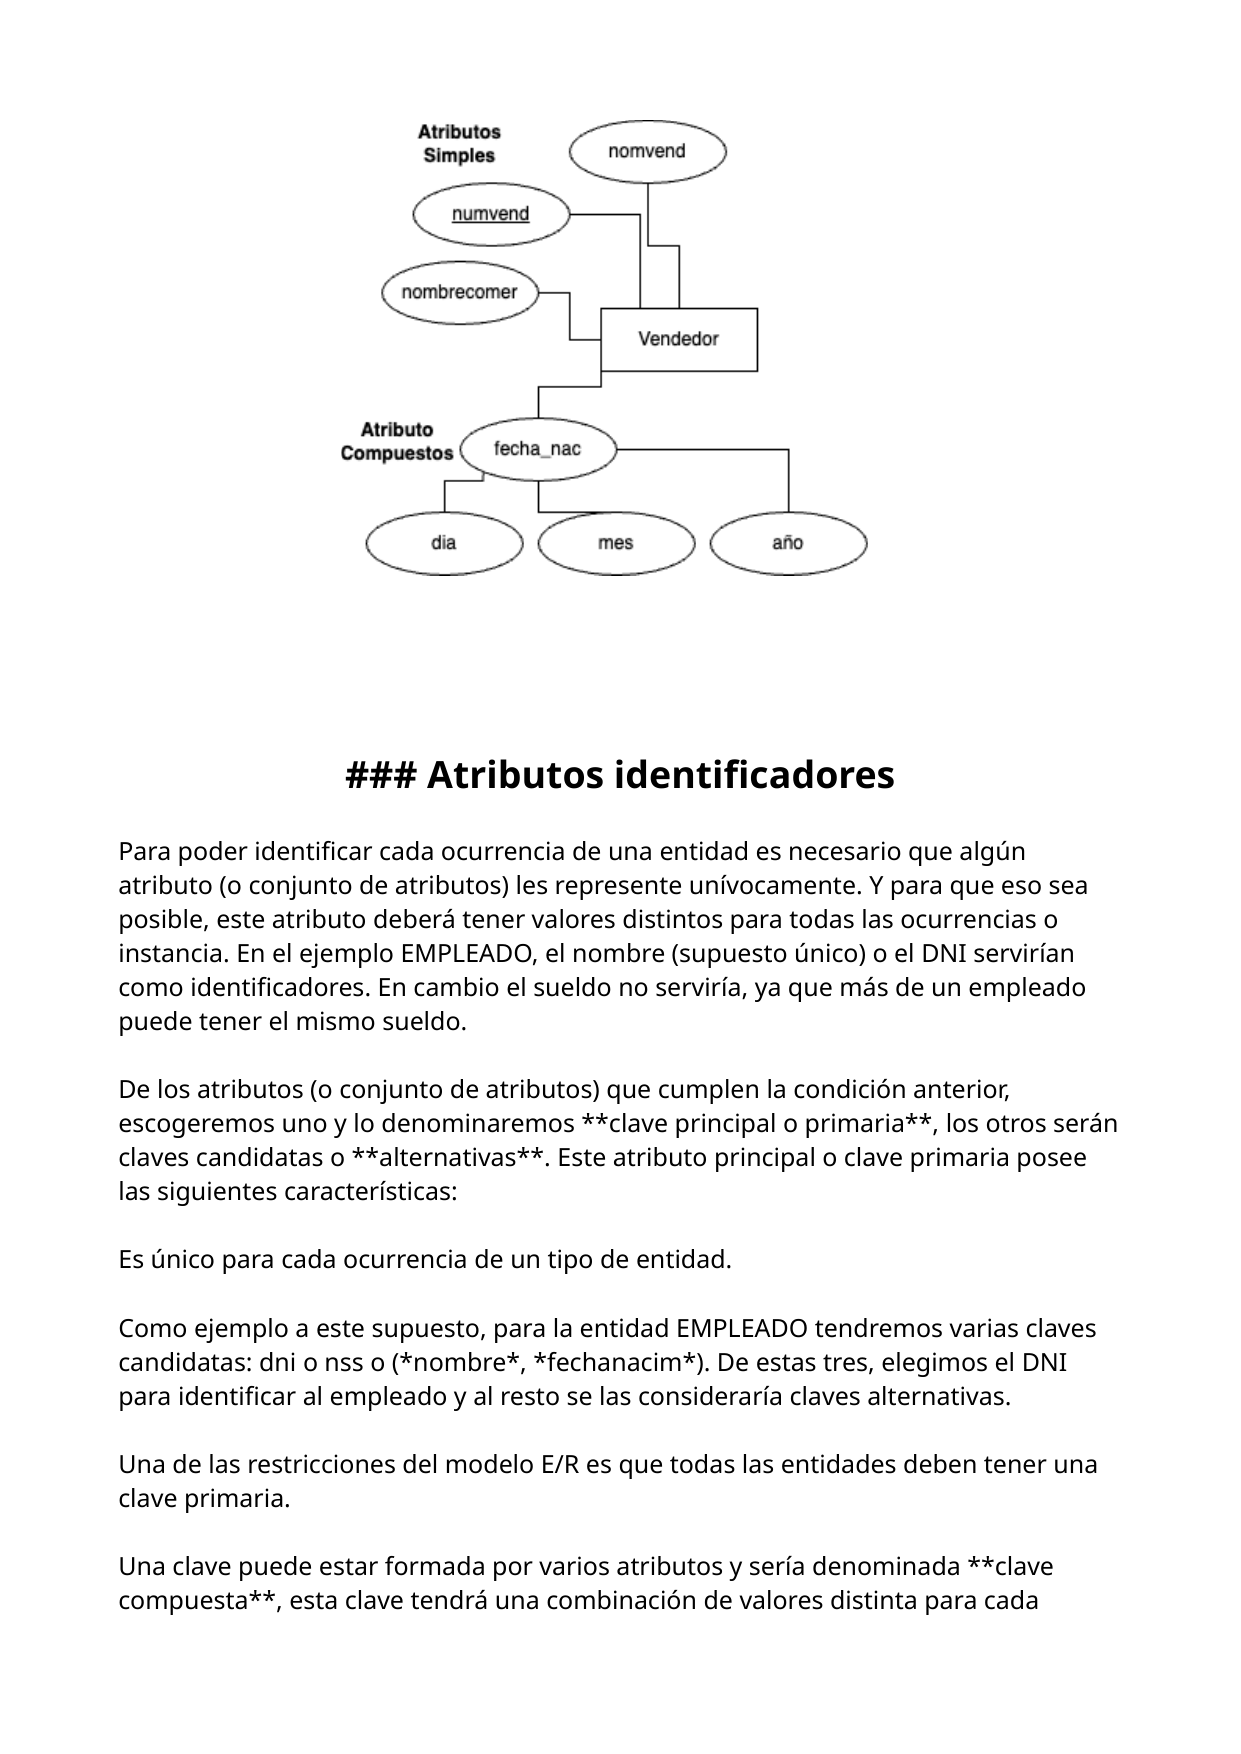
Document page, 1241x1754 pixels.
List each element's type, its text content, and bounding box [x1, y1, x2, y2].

text Como ejemplo a este supuesto, para la entidad EMPLEADO tendremos varias claves candidatas: dni o nss o (*nombre*, *fechanacim*). De estas tres, elegimos el DNI para identificar al empleado y al resto se las consideraría claves alternativas. [118, 1310, 1122, 1412]
text Para poder identificar cada ocurrencia de una entidad es necesario que algún atributo (o conjunto de atributos) les represente unívocamente. Y para que eso sea posible, este atributo deberá tener valores distintos para todas las ocurrencias o instancia. En el ejemplo EMPLEADO, el nombre (supuesto único) o el DNI servirían como identificadores. En cambio el sueldo no serviría, ya que más de un empleado puede tener el mismo sueldo. [118, 833, 1122, 1038]
text ### Atributos identificadores [118, 748, 1122, 799]
text Es único para cada ocurrencia de un tipo de entidad. [118, 1242, 1122, 1276]
text De los atributos (o conjunto de atributos) que cumplen la condición anterior, escogeremos uno y lo denominaremos **clave principal o primaria**, los otros serán claves candidatas o **alternativas**. Este atributo principal o clave primaria posee las siguientes características: [118, 1072, 1122, 1208]
text Una clave puede estar formada por varios atributos y sería denominada **clave compuesta**, esta clave tendrá una combinación de valores distinta para cada [118, 1549, 1122, 1617]
text Una de las restricciones del modelo E/R es que todas las entidades deben tener una clave primaria. [118, 1446, 1122, 1514]
picture [341, 120, 868, 576]
